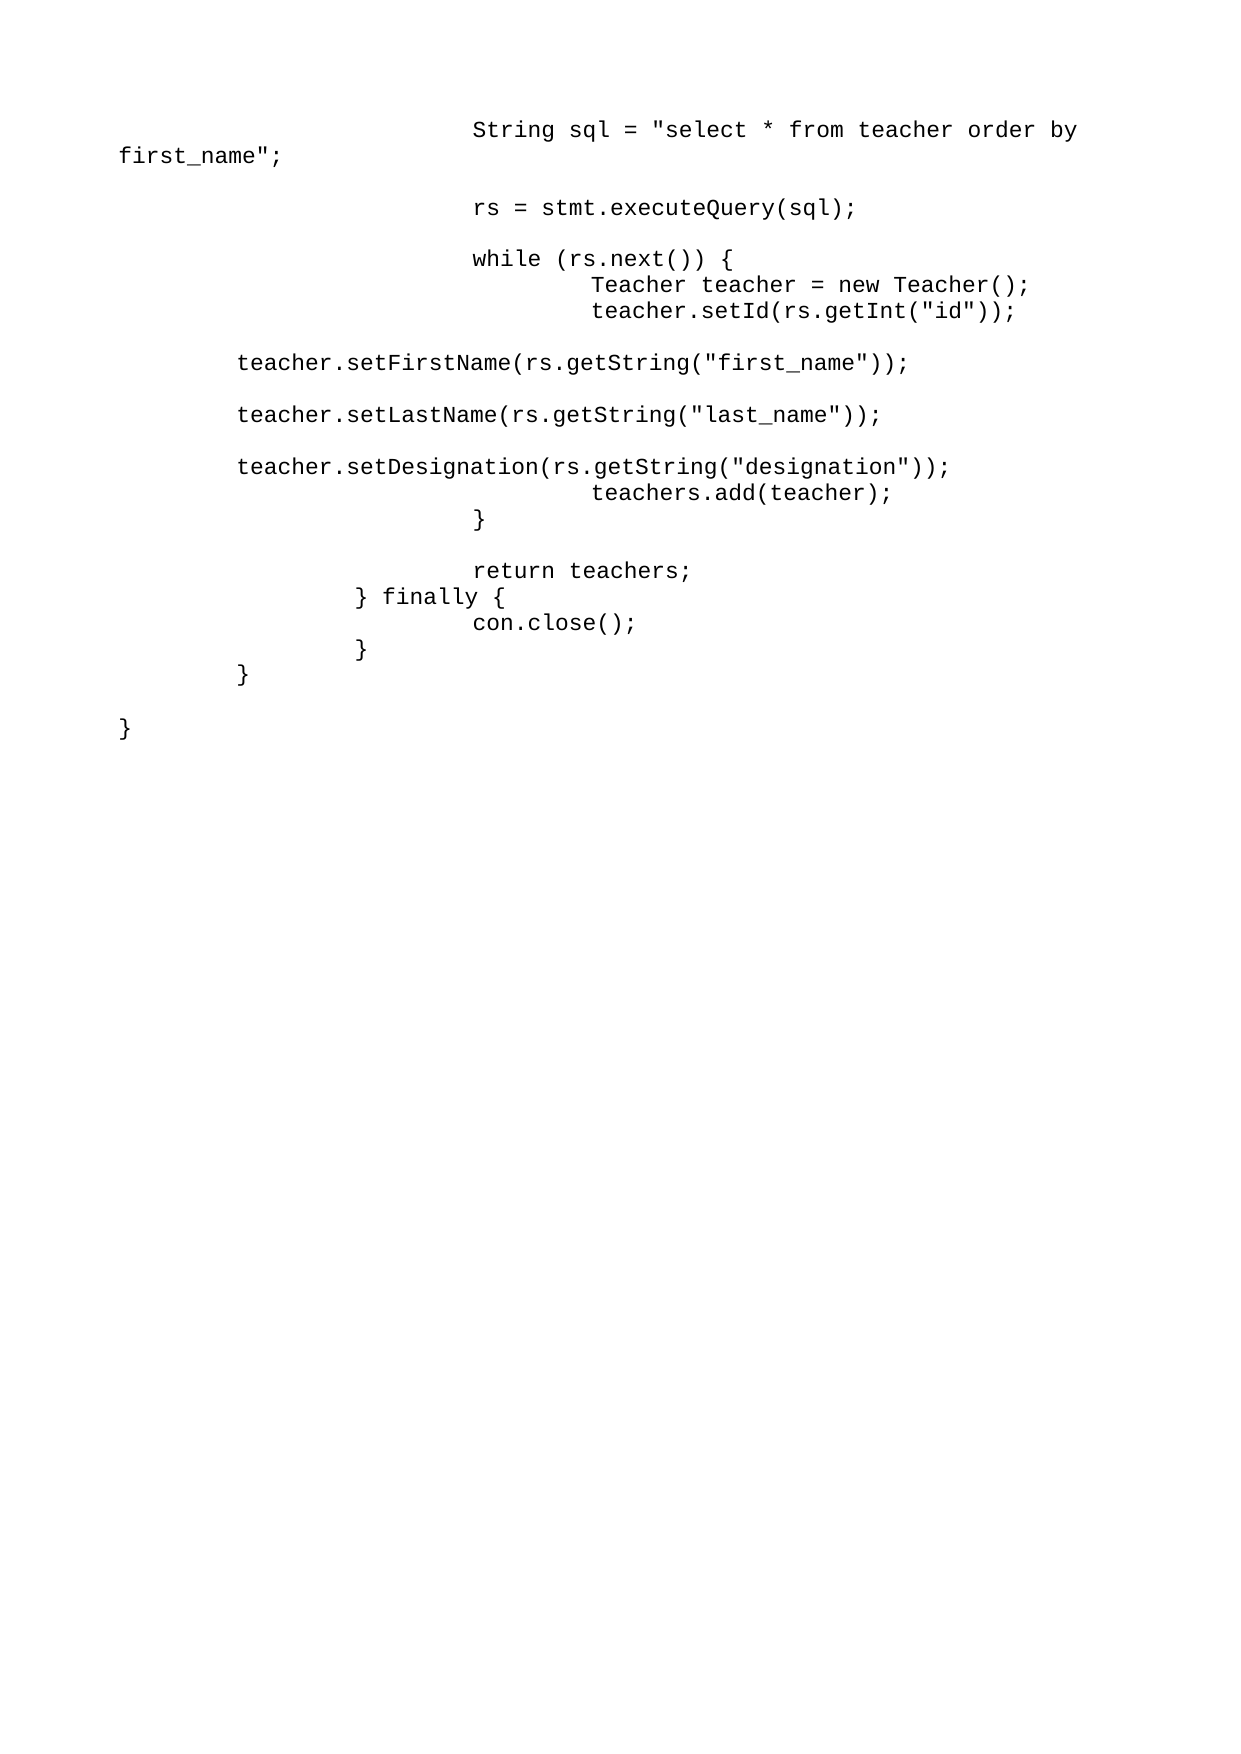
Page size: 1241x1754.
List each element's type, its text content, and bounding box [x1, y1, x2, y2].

text while (rs.next()) { [118, 248, 1122, 274]
text teacher.setId(rs.getInt("id")); [118, 300, 1122, 326]
text rs = stmt.executeQuery(sql); [118, 196, 1122, 222]
text } [118, 507, 1122, 533]
text } [118, 637, 1122, 663]
text teacher.setLastName(rs.getString("last_name")); [118, 377, 1122, 429]
text String sql = "select * from teacher order by first_name"; [118, 118, 1122, 170]
text teacher.setFirstName(rs.getString("first_name")); [118, 326, 1122, 377]
text } [118, 717, 1122, 743]
text teacher.setDesignation(rs.getString("designation")); [118, 429, 1122, 481]
text con.close(); [118, 611, 1122, 637]
text } finally { [118, 585, 1122, 611]
text Teacher teacher = new Teacher(); [118, 274, 1122, 300]
text } [118, 663, 1122, 689]
text teachers.add(teacher); [118, 481, 1122, 507]
text return teachers; [118, 559, 1122, 585]
